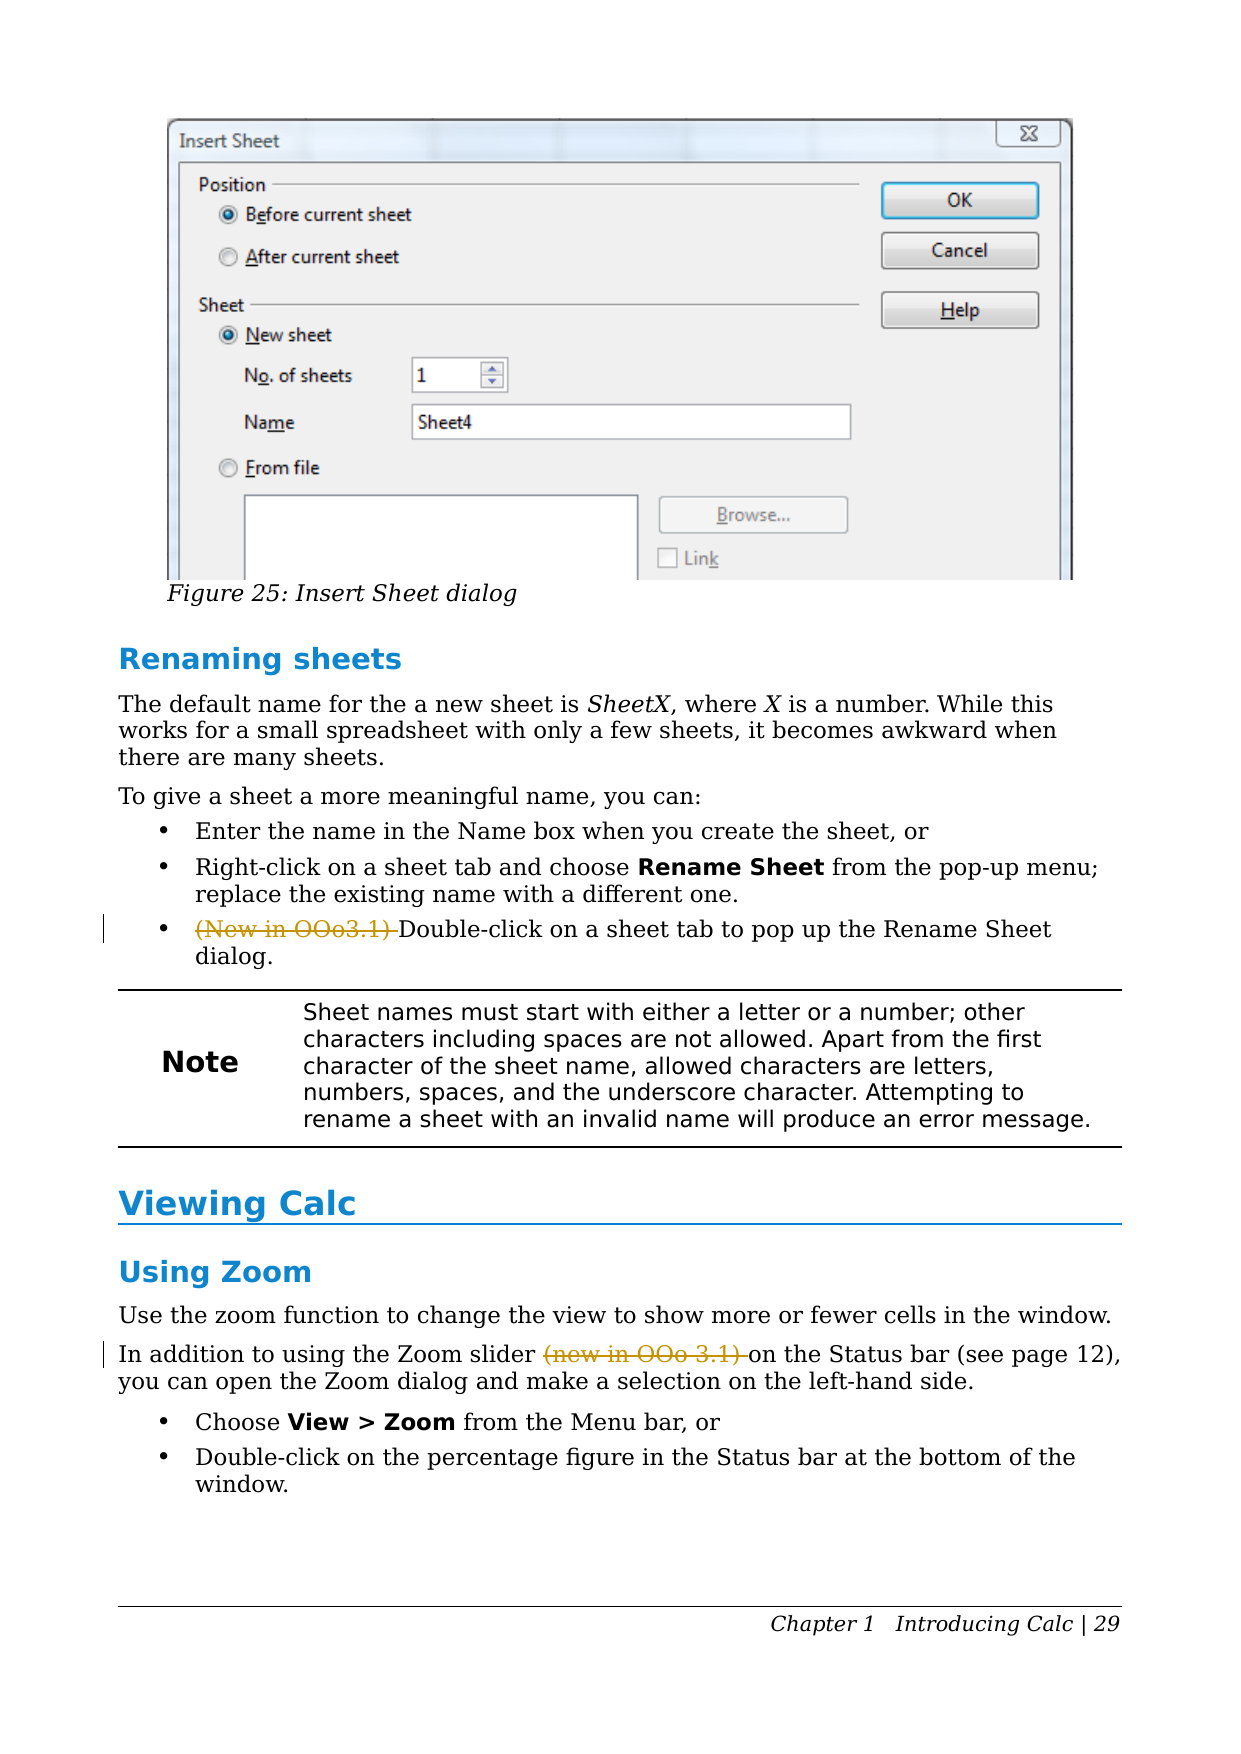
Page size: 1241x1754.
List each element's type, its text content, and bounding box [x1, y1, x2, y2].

table_header Note [118, 991, 281, 1146]
list Double-click on a sheet tab to pop up the Rename Sheet dialog. [156, 914, 1122, 970]
list Enter the name in the Name box when you create the sheet, or [156, 817, 1122, 846]
subtitle Using Zoom [118, 1256, 1122, 1290]
text In addition to using the Zoom slider on the Status bar (see page 12), you can open the Zoom dialog and make a selection on the left-hand side. [118, 1341, 1122, 1394]
text The default name for the a new sheet is SheetX, where X is a number. While this works for a small spreadsheet with only a few sheets, it becomes awkward when there are many sheets. [118, 689, 1122, 771]
subtitle Renaming sheets [118, 642, 1122, 676]
list To give a sheet a more meaningful name, you can: [118, 783, 1122, 810]
picture [167, 118, 1074, 580]
list Choose View > Zoom from the Menu bar, or [156, 1407, 1122, 1436]
text Use the zoom function to change the view to show more or fewer cells in the window. [118, 1302, 1122, 1329]
list Right-click on a sheet tab and choose Rename Sheet from the pop-up menu; replace the existing name with a different one. [156, 852, 1122, 908]
list Double-click on the percentage figure in the Status bar at the bottom of the window. [156, 1442, 1122, 1498]
text Figure 25: Insert Sheet dialog [167, 580, 1073, 607]
subtitle Viewing Calc [118, 1184, 1122, 1223]
table_header Sheet names must start with either a letter or a number; other characters including spaces are not allowed. Apart from the first character of the sheet name, allowed characters are letters, numbers, spaces, and the underscore character. Attempting to rename a sheet with an invalid name will produce an error message. [281, 991, 1122, 1146]
